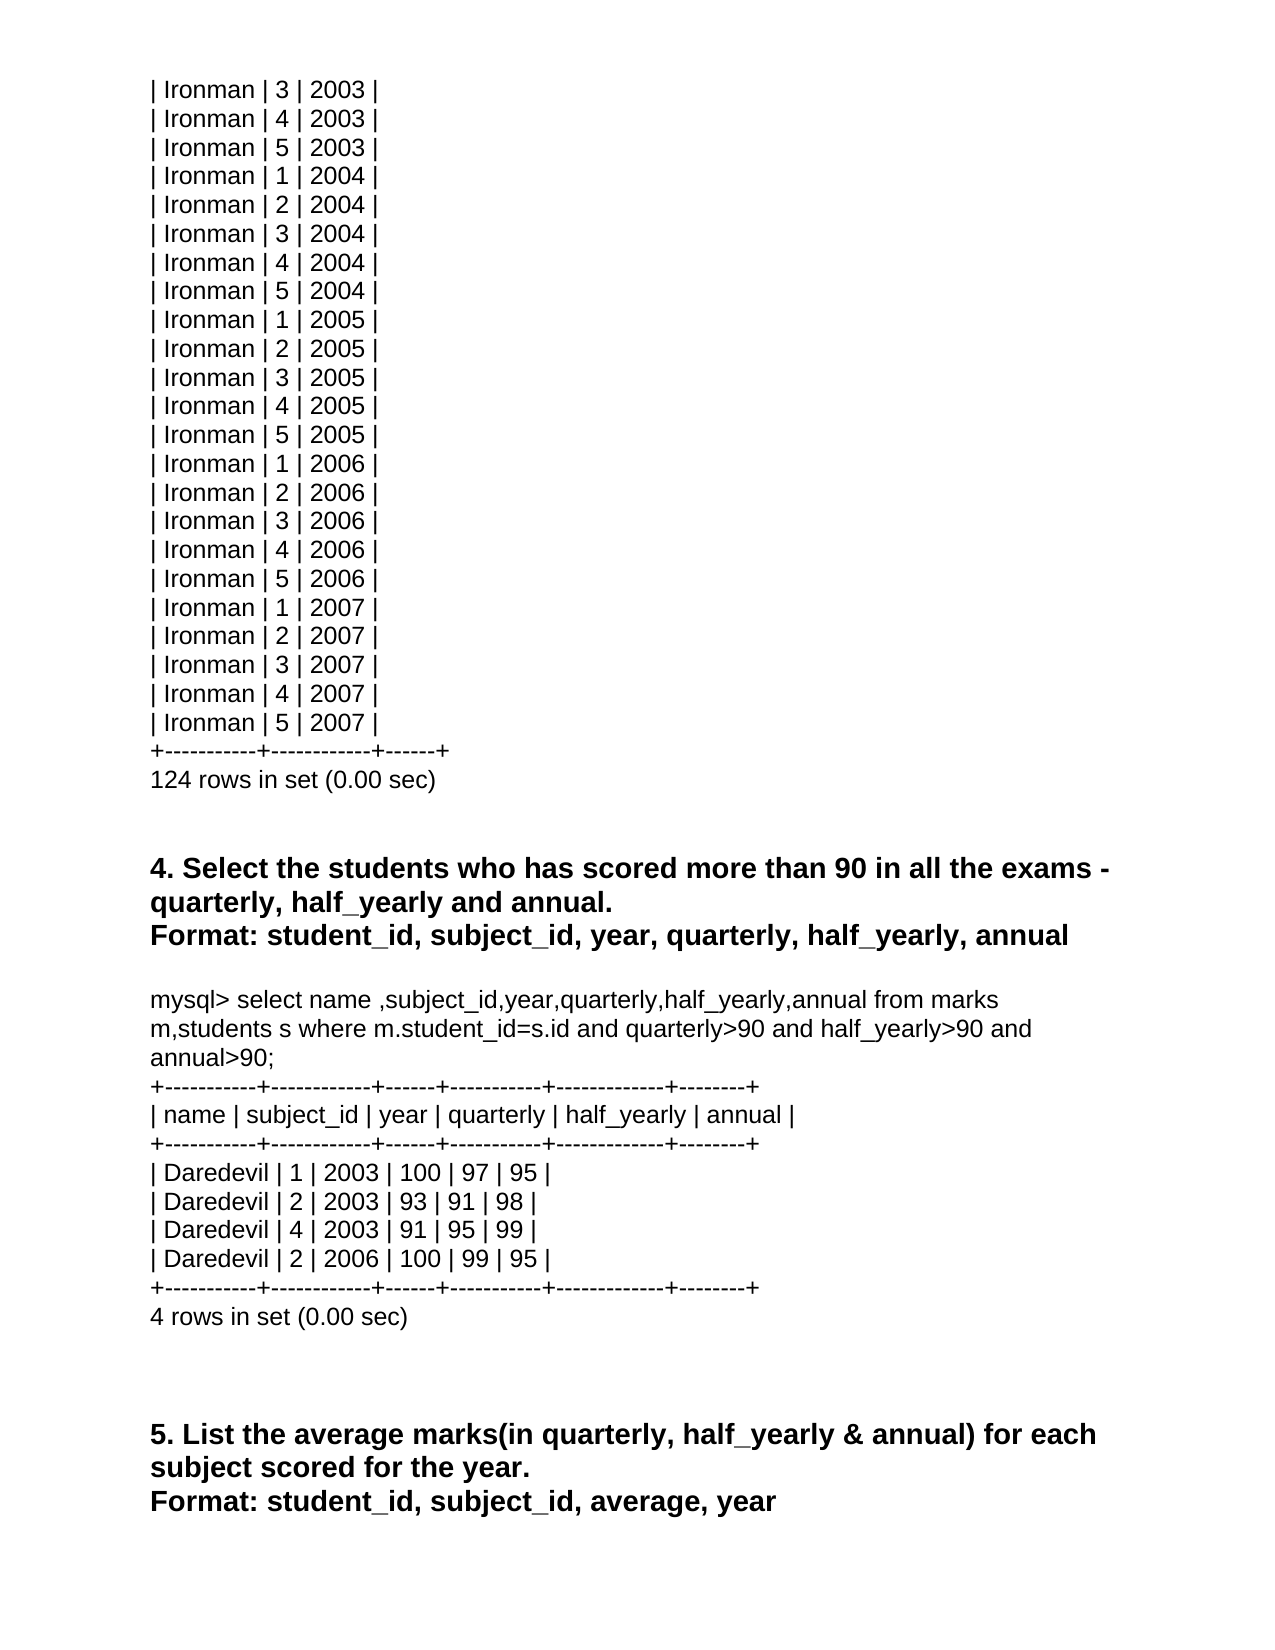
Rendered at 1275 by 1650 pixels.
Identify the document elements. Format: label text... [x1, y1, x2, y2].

text +-----------+------------+------+-----------+-------------+--------+ [150, 1273, 1125, 1302]
text | Ironman | 5 | 2007 | [150, 707, 1125, 736]
text | Ironman | 4 | 2003 | [150, 104, 1125, 132]
text 4 rows in set (0.00 sec) [150, 1302, 1125, 1330]
text mysql> select name ,subject_id,year,quarterly,half_yearly,annual from marks m,students s where m.student_id=s.id and quarterly>90 and half_yearly>90 and annual>90; [150, 985, 1125, 1072]
text | Ironman | 2 | 2005 | [150, 334, 1125, 362]
text | Daredevil | 4 | 2003 | 91 | 95 | 99 | [150, 1215, 1125, 1244]
text | Ironman | 2 | 2006 | [150, 477, 1125, 506]
text | Ironman | 2 | 2007 | [150, 621, 1125, 650]
text | name | subject_id | year | quarterly | half_yearly | annual | [150, 1100, 1125, 1129]
text | Ironman | 4 | 2004 | [150, 247, 1125, 276]
text | Ironman | 1 | 2005 | [150, 305, 1125, 334]
text | Daredevil | 1 | 2003 | 100 | 97 | 95 | [150, 1158, 1125, 1187]
text +-----------+------------+------+-----------+-------------+--------+ [150, 1129, 1125, 1158]
text Format: student_id, subject_id, year, quarterly, half_yearly, annual [150, 918, 1125, 952]
text | Daredevil | 2 | 2003 | 93 | 91 | 98 | [150, 1187, 1125, 1215]
text | Ironman | 5 | 2004 | [150, 276, 1125, 305]
text Format: student_id, subject_id, average, year [150, 1484, 1125, 1517]
text | Ironman | 2 | 2004 | [150, 190, 1125, 219]
text | Ironman | 5 | 2005 | [150, 420, 1125, 449]
text | Ironman | 5 | 2006 | [150, 564, 1125, 592]
text | Ironman | 4 | 2005 | [150, 391, 1125, 420]
text | Ironman | 3 | 2005 | [150, 362, 1125, 391]
text | Ironman | 4 | 2007 | [150, 679, 1125, 707]
text | Ironman | 1 | 2006 | [150, 449, 1125, 477]
text | Ironman | 1 | 2007 | [150, 592, 1125, 621]
text | Ironman | 3 | 2004 | [150, 219, 1125, 247]
text 4. Select the students who has scored more than 90 in all the exams - quarterly, half_yearly and annual. [150, 851, 1125, 918]
text +-----------+------------+------+ [150, 736, 1125, 765]
text | Ironman | 3 | 2006 | [150, 506, 1125, 535]
text | Ironman | 1 | 2004 | [150, 161, 1125, 190]
text | Ironman | 3 | 2007 | [150, 650, 1125, 679]
text +-----------+------------+------+-----------+-------------+--------+ [150, 1072, 1125, 1100]
text | Daredevil | 2 | 2006 | 100 | 99 | 95 | [150, 1244, 1125, 1273]
text | Ironman | 3 | 2003 | [150, 75, 1125, 104]
text 5. List the average marks(in quarterly, half_yearly & annual) for each subject scored for the year. [150, 1417, 1125, 1484]
text | Ironman | 5 | 2003 | [150, 132, 1125, 161]
text | Ironman | 4 | 2006 | [150, 535, 1125, 564]
text 124 rows in set (0.00 sec) [150, 765, 1125, 794]
